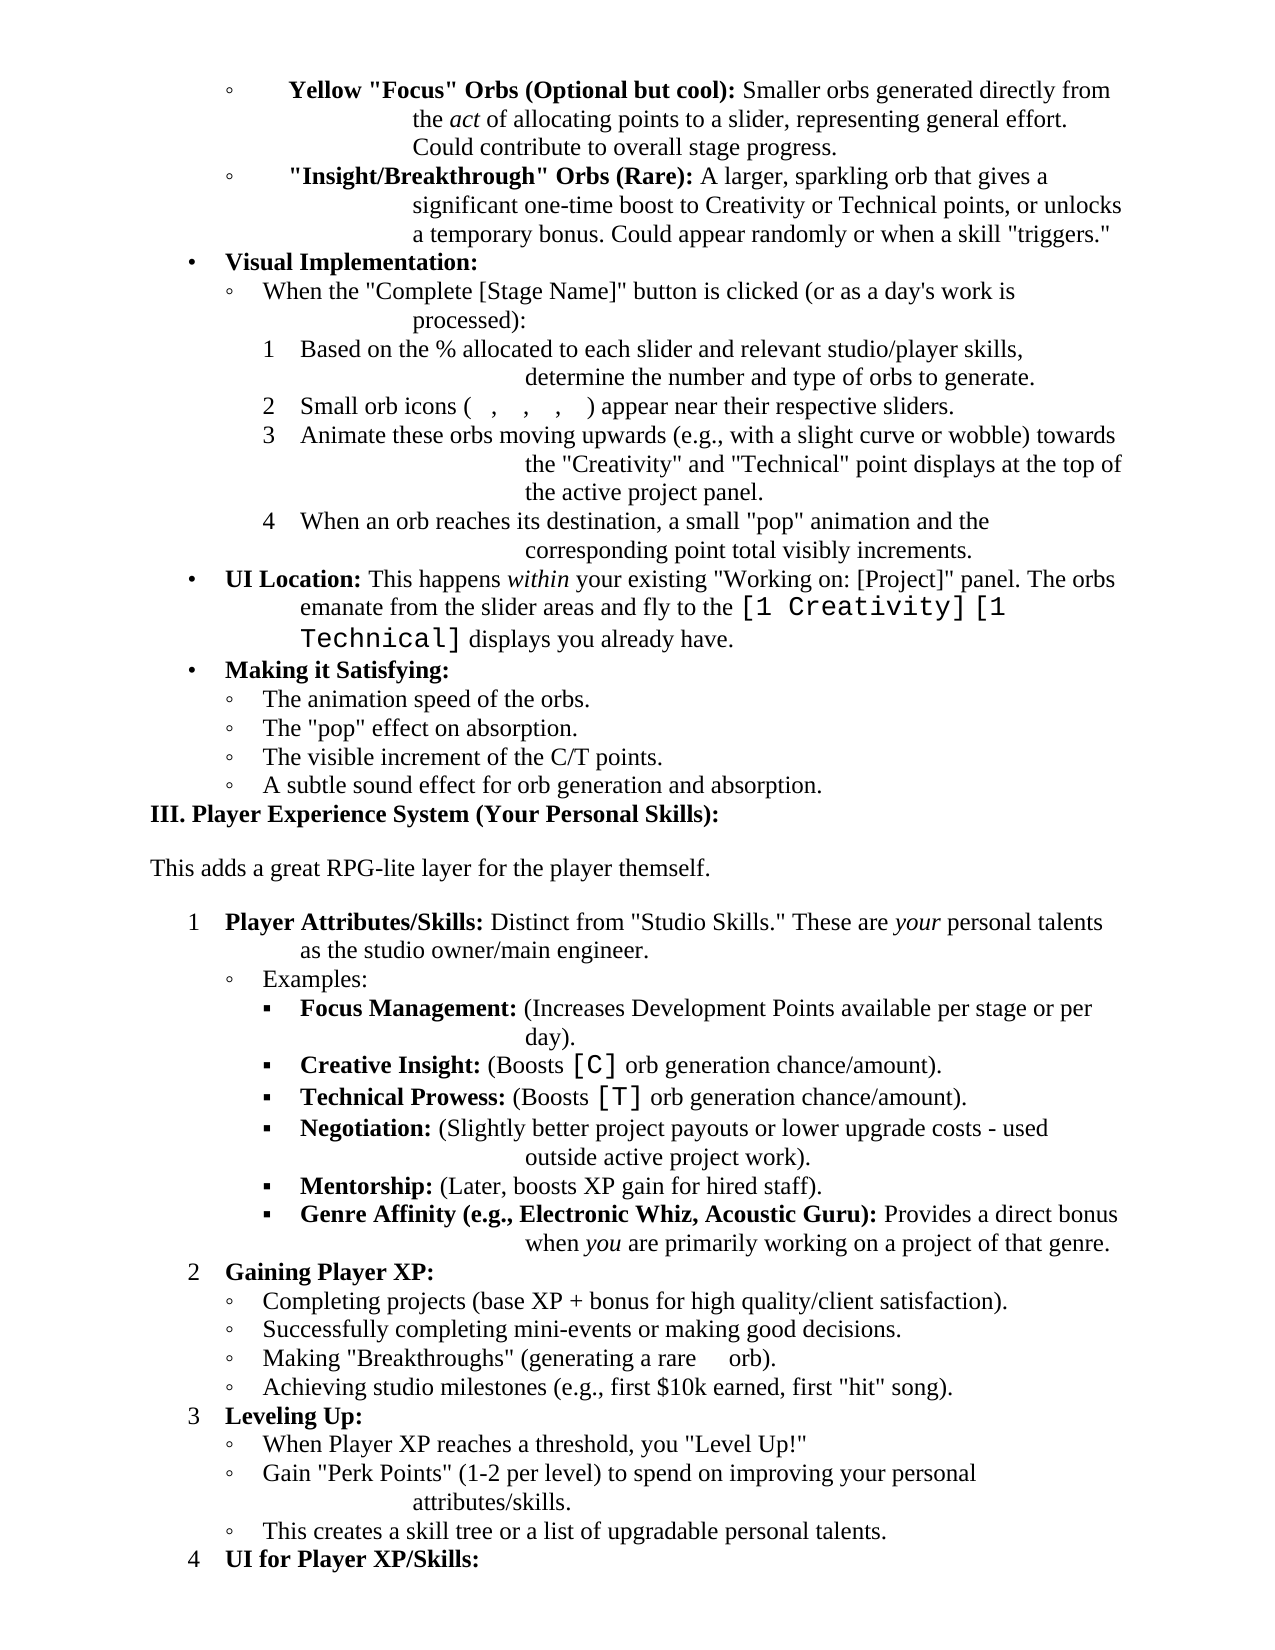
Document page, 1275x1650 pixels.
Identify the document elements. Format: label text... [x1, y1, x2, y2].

text III. Player Experience System (Your Personal Skills): [150, 799, 1125, 828]
list Player Attributes/Skills: Distinct from "Studio Skills." These are your personal talents as the studio owner/main engineer. [187, 907, 1125, 964]
list The "pop" effect on absorption. [225, 713, 1125, 742]
list UI Location: This happens within your existing "Working on: [Project]" panel. The orbs emanate from the slider areas and fly to the [1 Creativity] [1 Technical] displays you already have. [187, 564, 1125, 655]
list When Player XP reaches a threshold, you "Level Up!" [225, 1429, 1125, 1458]
list A subtle sound effect for orb generation and absorption. [225, 770, 1125, 799]
list When the "Complete [Stage Name]" button is clicked (or as a day's work is processed): [225, 276, 1125, 334]
list Successfully completing mini-events or making good decisions. [225, 1314, 1125, 1343]
list Negotiation: (Slightly better project payouts or lower upgrade costs - used outside active project work). [262, 1113, 1125, 1171]
list Genre Affinity (e.g., Electronic Whiz, Acoustic Guru): Provides a direct bonus when you are primarily working on a project of that genre. [262, 1199, 1125, 1257]
list Technical Prowess: (Boosts [T] orb generation chance/amount). [262, 1082, 1125, 1113]
list Examples: [225, 964, 1125, 993]
list Completing projects (base XP + bonus for high quality/client satisfaction). [225, 1286, 1125, 1314]
list UI for Player XP/Skills: [187, 1544, 1125, 1573]
list Gaining Player XP: [187, 1257, 1125, 1286]
list Making "Breakthroughs" (generating a rare 💡 orb). [225, 1343, 1125, 1372]
list Achieving studio milestones (e.g., first $10k earned, first "hit" song). [225, 1372, 1125, 1401]
list Based on the % allocated to each slider and relevant studio/player skills, determine the number and type of orbs to generate. [262, 334, 1125, 391]
list Focus Management: (Increases Development Points available per stage or per day). [262, 993, 1125, 1050]
list When an orb reaches its destination, a small "pop" animation and the corresponding point total visibly increments. [262, 506, 1125, 564]
list Small orb icons (💙, 💚, 💛, 💡) appear near their respective sliders. [262, 391, 1125, 420]
list The visible increment of the C/T points. [225, 742, 1125, 770]
list Mentorship: (Later, boosts XP gain for hired staff). [262, 1171, 1125, 1199]
list This creates a skill tree or a list of upgradable personal talents. [225, 1516, 1125, 1544]
text This adds a great RPG-lite layer for the player themself. [150, 853, 1125, 882]
list Making it Satisfying: [187, 655, 1125, 684]
list 💛 Yellow "Focus" Orbs (Optional but cool): Smaller orbs generated directly from the act of allocating points to a slider, representing general effort. Could contribute to overall stage progress. [225, 75, 1125, 161]
list Creative Insight: (Boosts [C] orb generation chance/amount). [262, 1050, 1125, 1082]
list 💡 "Insight/Breakthrough" Orbs (Rare): A larger, sparkling orb that gives a significant one-time boost to Creativity or Technical points, or unlocks a temporary bonus. Could appear randomly or when a skill "triggers." [225, 161, 1125, 247]
list Leveling Up: [187, 1401, 1125, 1429]
list Animate these orbs moving upwards (e.g., with a slight curve or wobble) towards the "Creativity" and "Technical" point displays at the top of the active project panel. [262, 420, 1125, 506]
list The animation speed of the orbs. [225, 684, 1125, 713]
list Gain "Perk Points" (1-2 per level) to spend on improving your personal attributes/skills. [225, 1458, 1125, 1516]
list Visual Implementation: [187, 247, 1125, 276]
